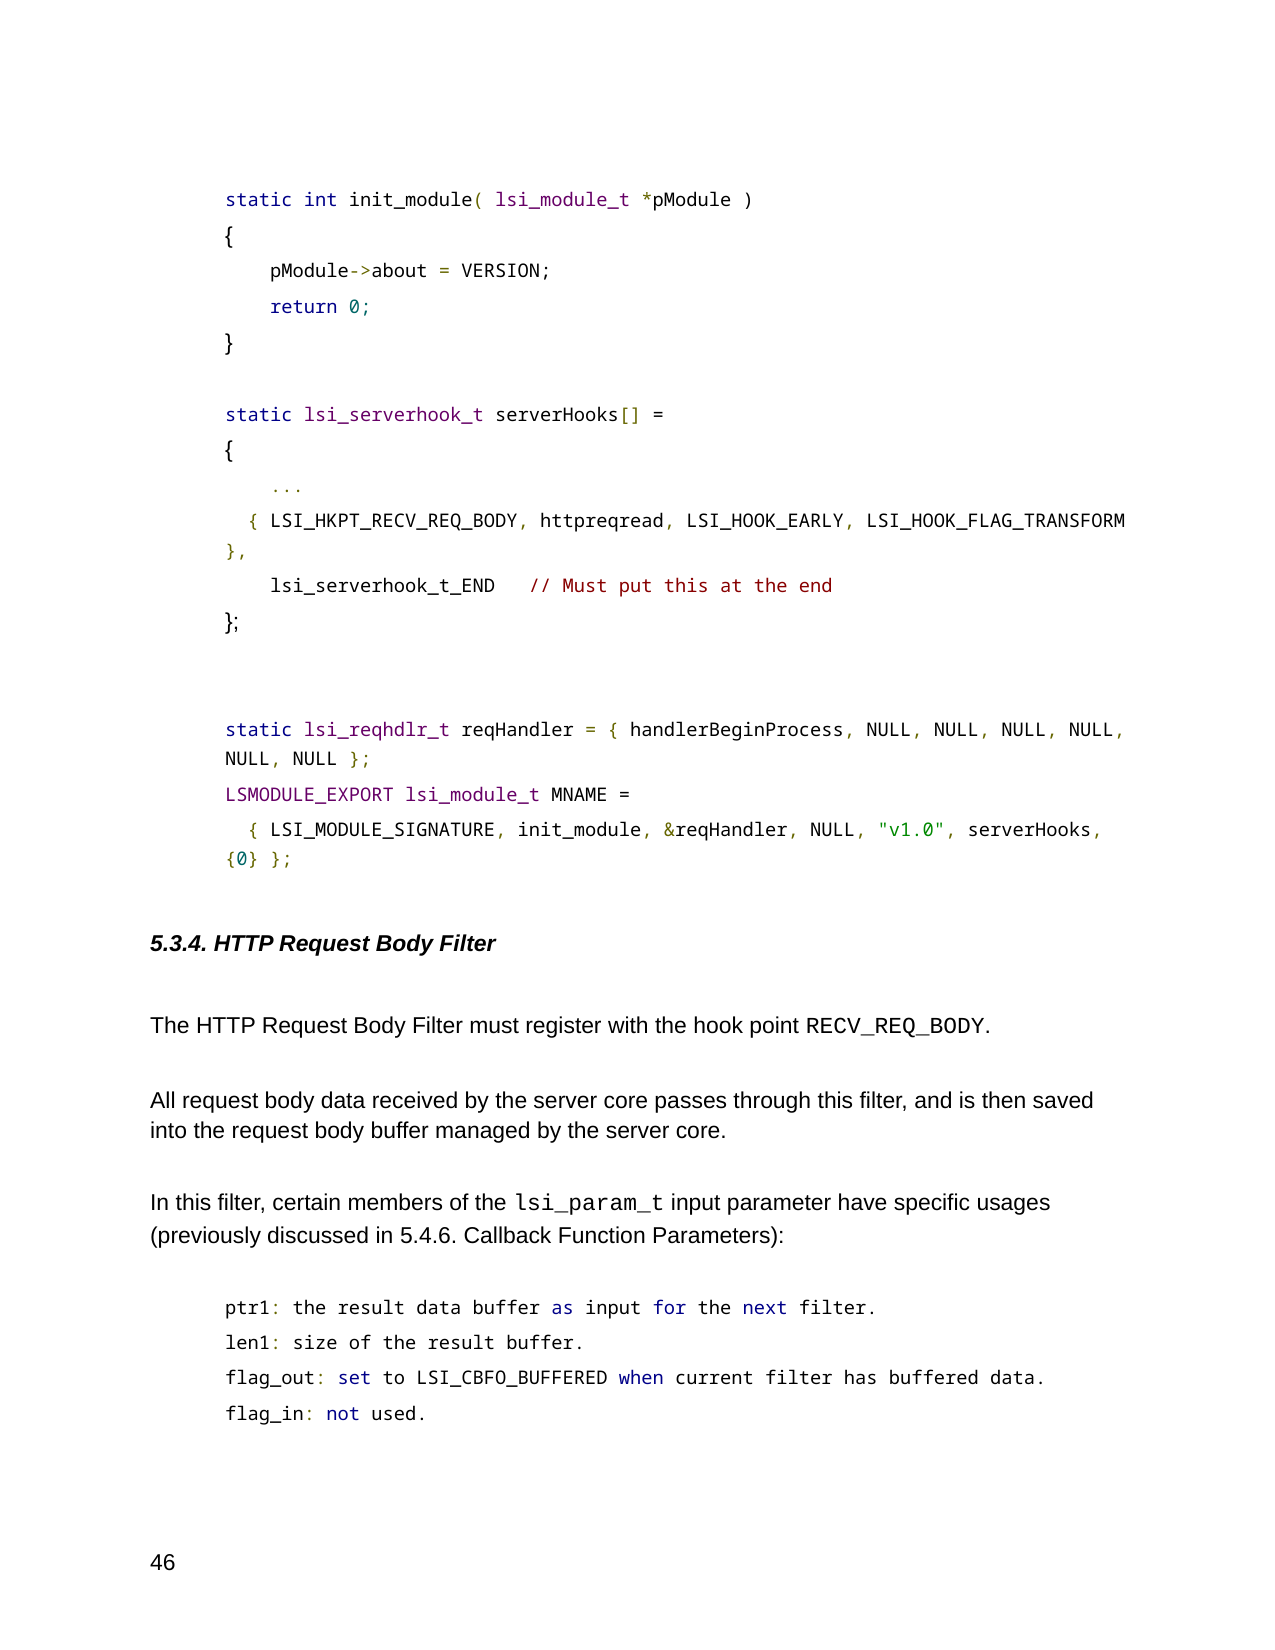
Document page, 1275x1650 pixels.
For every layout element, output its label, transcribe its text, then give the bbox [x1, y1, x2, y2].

text In this filter, certain members of the lsi_param_t input parameter have specific usages (previously discussed in 5.4.6. Callback Function Parameters): [150, 1189, 1125, 1248]
text static lsi_reqhdlr_t reqHandler = { handlerBeginProcess, NULL, NULL, NULL, NULL, NULL, NULL }; [225, 716, 1125, 771]
text ptr1: the result data buffer as input for the next filter. [225, 1294, 1125, 1319]
text flag_in: not used. [225, 1400, 1125, 1426]
text static int init_module( lsi_module_t *pModule ) [225, 186, 1125, 212]
text The HTTP Request Body Filter must register with the hook point RECV_REQ_BODY. [150, 1012, 1125, 1040]
text } [225, 328, 1125, 355]
text }; [225, 608, 1125, 634]
text ... [225, 472, 1125, 498]
text len1: size of the result buffer. [225, 1329, 1125, 1355]
text All request body data received by the server core passes through this filter, and is then saved into the request body buffer managed by the server core. [150, 1087, 1125, 1143]
text { LSI_HKPT_RECV_REQ_BODY, httpreqread, LSI_HOOK_EARLY, LSI_HOOK_FLAG_TRANSFORM }, [225, 508, 1125, 563]
text LSMODULE_EXPORT lsi_module_t MNAME = [225, 781, 1125, 807]
subtitle 5.3.4. HTTP Request Body Filter [150, 930, 1125, 956]
text static lsi_serverhook_t serverHooks[] = [225, 401, 1125, 426]
text flag_out: set to LSI_CBFO_BUFFERED when current filter has buffered data. [225, 1365, 1125, 1390]
text return 0; [225, 293, 1125, 319]
text { LSI_MODULE_SIGNATURE, init_module, &reqHandler, NULL, "v1.0", serverHooks, {0} }; [225, 816, 1125, 871]
text { [225, 222, 1125, 248]
text pModule->about = VERSION; [225, 258, 1125, 283]
text { [225, 436, 1125, 463]
text lsi_serverhook_t_END // Must put this at the end [225, 572, 1125, 598]
